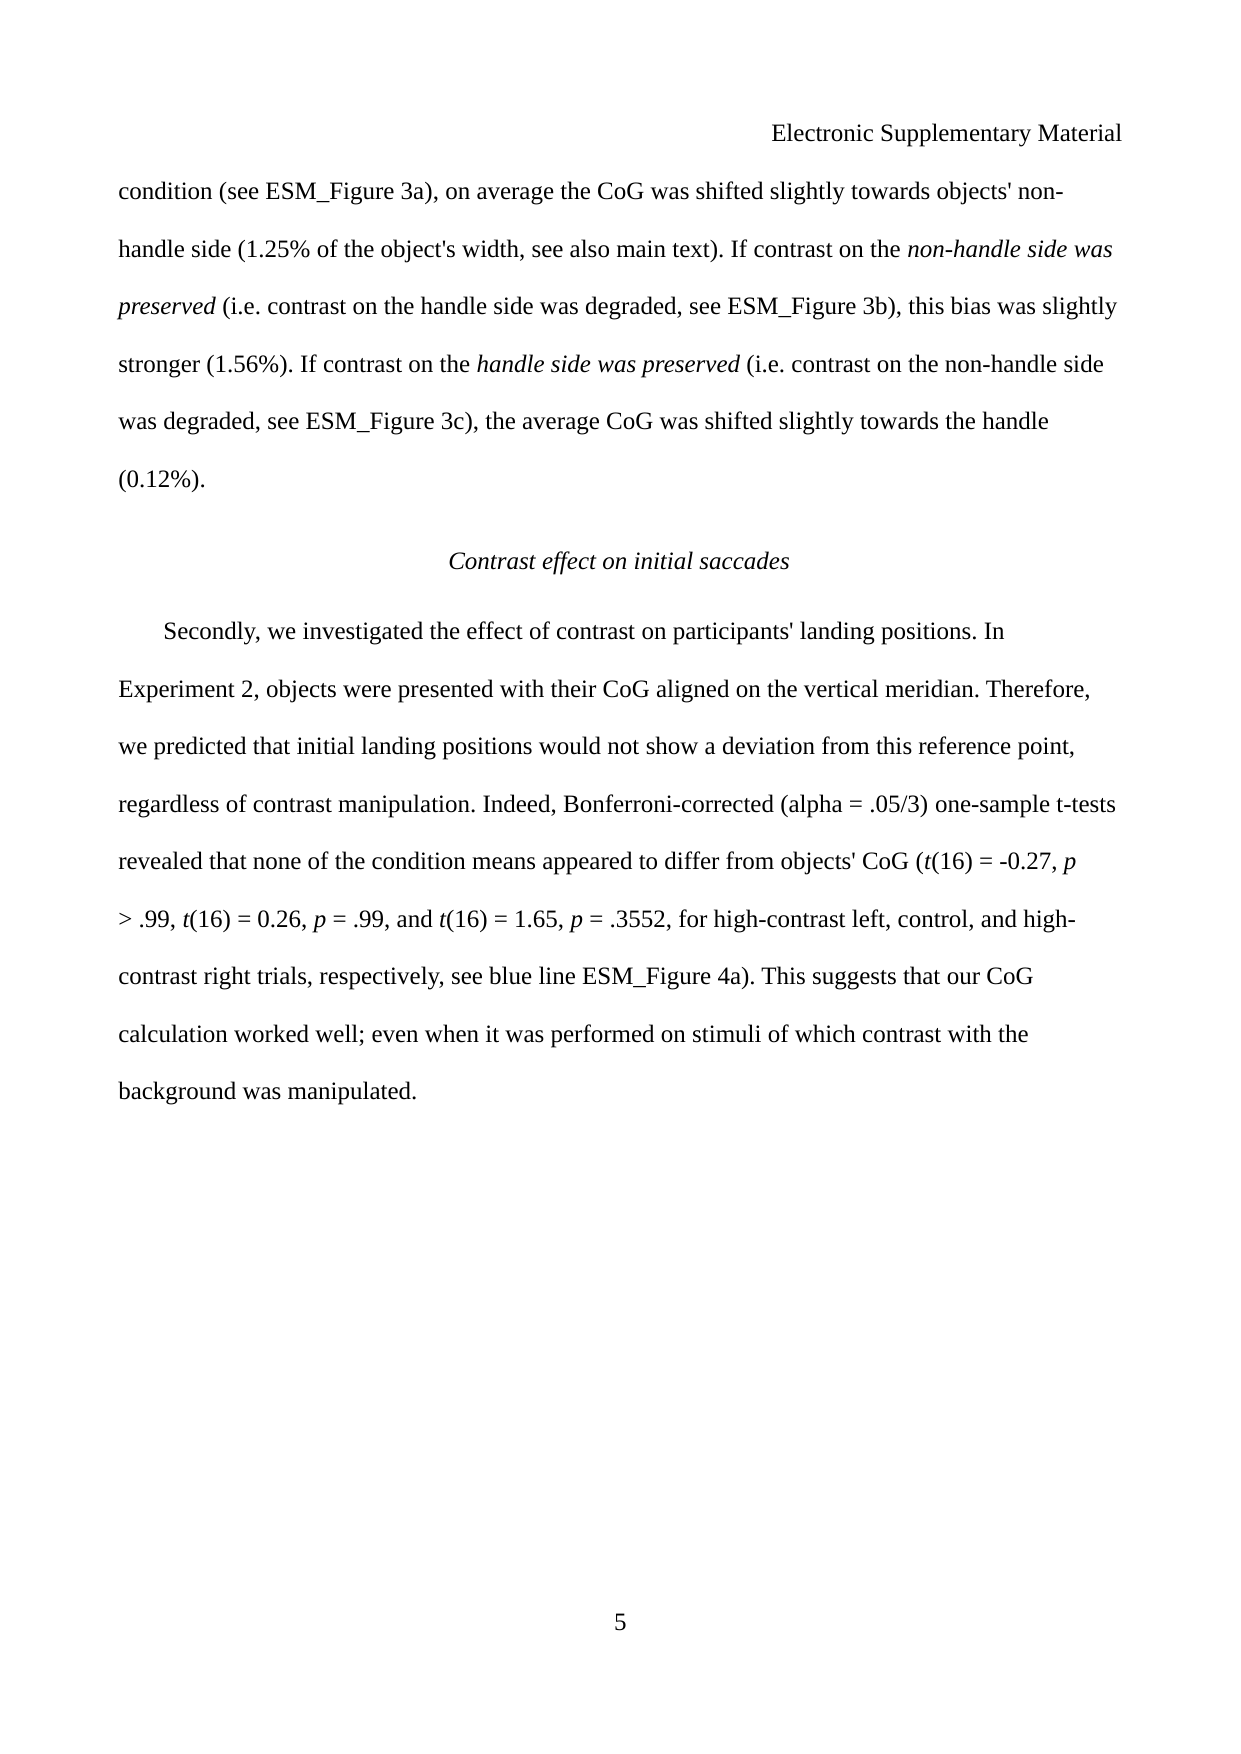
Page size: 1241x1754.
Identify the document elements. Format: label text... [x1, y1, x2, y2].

subtitle Contrast effect on initial saccades [118, 546, 1122, 575]
text Secondly, we investigated the effect of contrast on participants' landing positions. In Experiment 2, objects were presented with their CoG aligned on the vertical meridian. Therefore, we predicted that initial landing positions would not show a deviation from this reference point, regardless of contrast manipulation. Indeed, Bonferroni-corrected (alpha = .05/3) one-sample t-tests revealed that none of the condition means appeared to differ from objects' CoG (t(16) = -0.27, p > .99, t(16) = 0.26, p = .99, and t(16) = 1.65, p = .3552, for high-contrast left, control, and high-contrast right trials, respectively, see blue line ESM_Figure 4a). This suggests that our CoG calculation worked well; even when it was performed on stimuli of which contrast with the background was manipulated. [118, 616, 1122, 1105]
text condition (see ESM_Figure 3a), on average the CoG was shifted slightly towards objects' non-handle side (1.25% of the object's width, see also main text). If contrast on the non-handle side was preserved (i.e. contrast on the handle side was degraded, see ESM_Figure 3b), this bias was slightly stronger (1.56%). If contrast on the handle side was preserved (i.e. contrast on the non-handle side was degraded, see ESM_Figure 3c), the average CoG was shifted slightly towards the handle (0.12%). [118, 176, 1122, 493]
